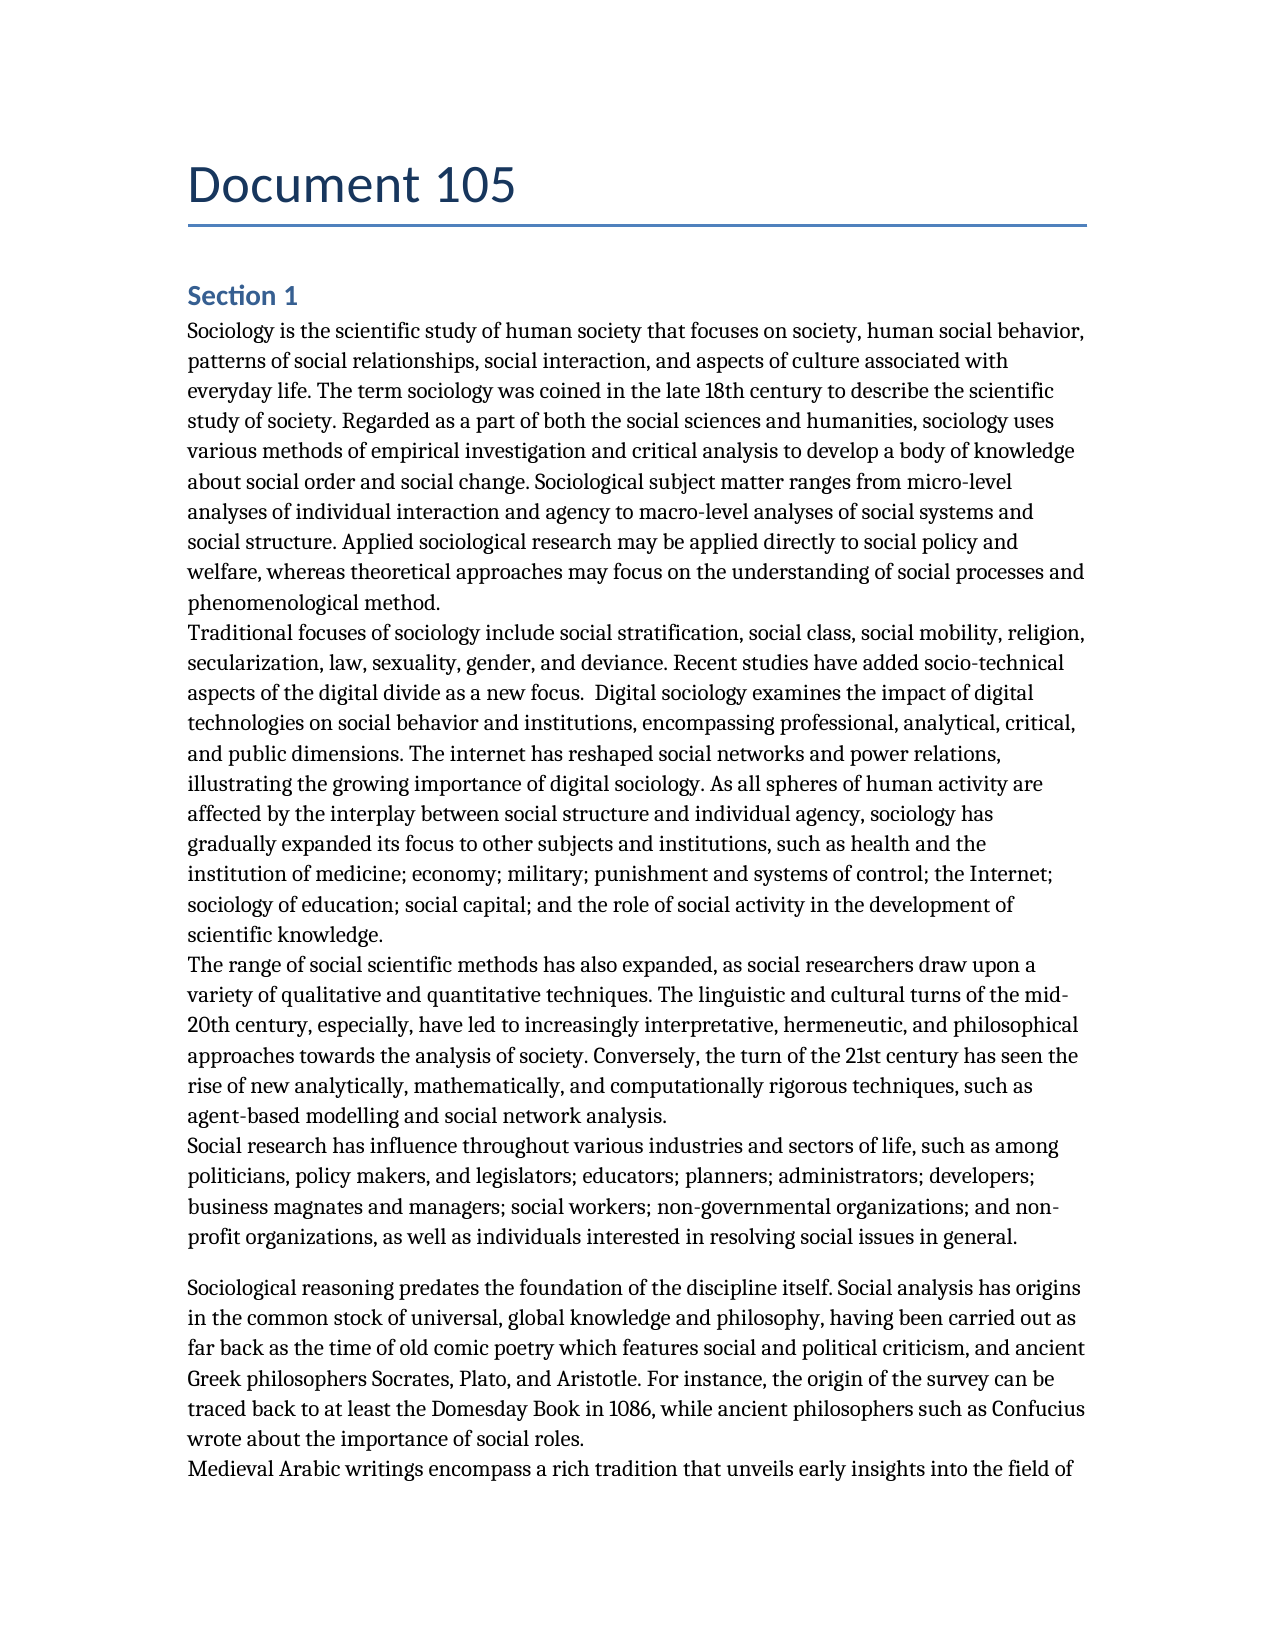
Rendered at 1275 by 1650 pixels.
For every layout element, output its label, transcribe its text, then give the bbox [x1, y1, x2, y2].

subtitle Section 1 [187, 277, 1087, 312]
title Document 105 [187, 150, 1087, 227]
text Sociological reasoning predates the foundation of the discipline itself. Social analysis has origins in the common stock of universal, global knowledge and philosophy, having been carried out as far back as the time of old comic poetry which features social and political criticism, and ancient Greek philosophers Socrates, Plato, and Aristotle. For instance, the origin of the survey can be traced back to at least the Domesday Book in 1086, while ancient philosophers such as Confucius wrote about the importance of social roles. Medieval Arabic writings encompass a rich tradition that unveils early insights into the field of [187, 1275, 1087, 1482]
text Sociology is the scientific study of human society that focuses on society, human social behavior, patterns of social relationships, social interaction, and aspects of culture associated with everyday life. The term sociology was coined in the late 18th century to describe the scientific study of society. Regarded as a part of both the social sciences and humanities, sociology uses various methods of empirical investigation and critical analysis to develop a body of knowledge about social order and social change. Sociological subject matter ranges from micro-level analyses of individual interaction and agency to macro-level analyses of social systems and social structure. Applied sociological research may be applied directly to social policy and welfare, whereas theoretical approaches may focus on the understanding of social processes and phenomenological method. Traditional focuses of sociology include social stratification, social class, social mobility, religion, secularization, law, sexuality, gender, and deviance. Recent studies have added socio-technical aspects of the digital divide as a new focus. Digital sociology examines the impact of digital technologies on social behavior and institutions, encompassing professional, analytical, critical, and public dimensions. The internet has reshaped social networks and power relations, illustrating the growing importance of digital sociology. As all spheres of human activity are affected by the interplay between social structure and individual agency, sociology has gradually expanded its focus to other subjects and institutions, such as health and the institution of medicine; economy; military; punishment and systems of control; the Internet; sociology of education; social capital; and the role of social activity in the development of scientific knowledge. The range of social scientific methods has also expanded, as social researchers draw upon a variety of qualitative and quantitative techniques. The linguistic and cultural turns of the mid-20th century, especially, have led to increasingly interpretative, hermeneutic, and philosophical approaches towards the analysis of society. Conversely, the turn of the 21st century has seen the rise of new analytically, mathematically, and computationally rigorous techniques, such as agent-based modelling and social network analysis. Social research has influence throughout various industries and sectors of life, such as among politicians, policy makers, and legislators; educators; planners; administrators; developers; business magnates and managers; social workers; non-governmental organizations; and non-profit organizations, as well as individuals interested in resolving social issues in general. [187, 317, 1087, 1250]
